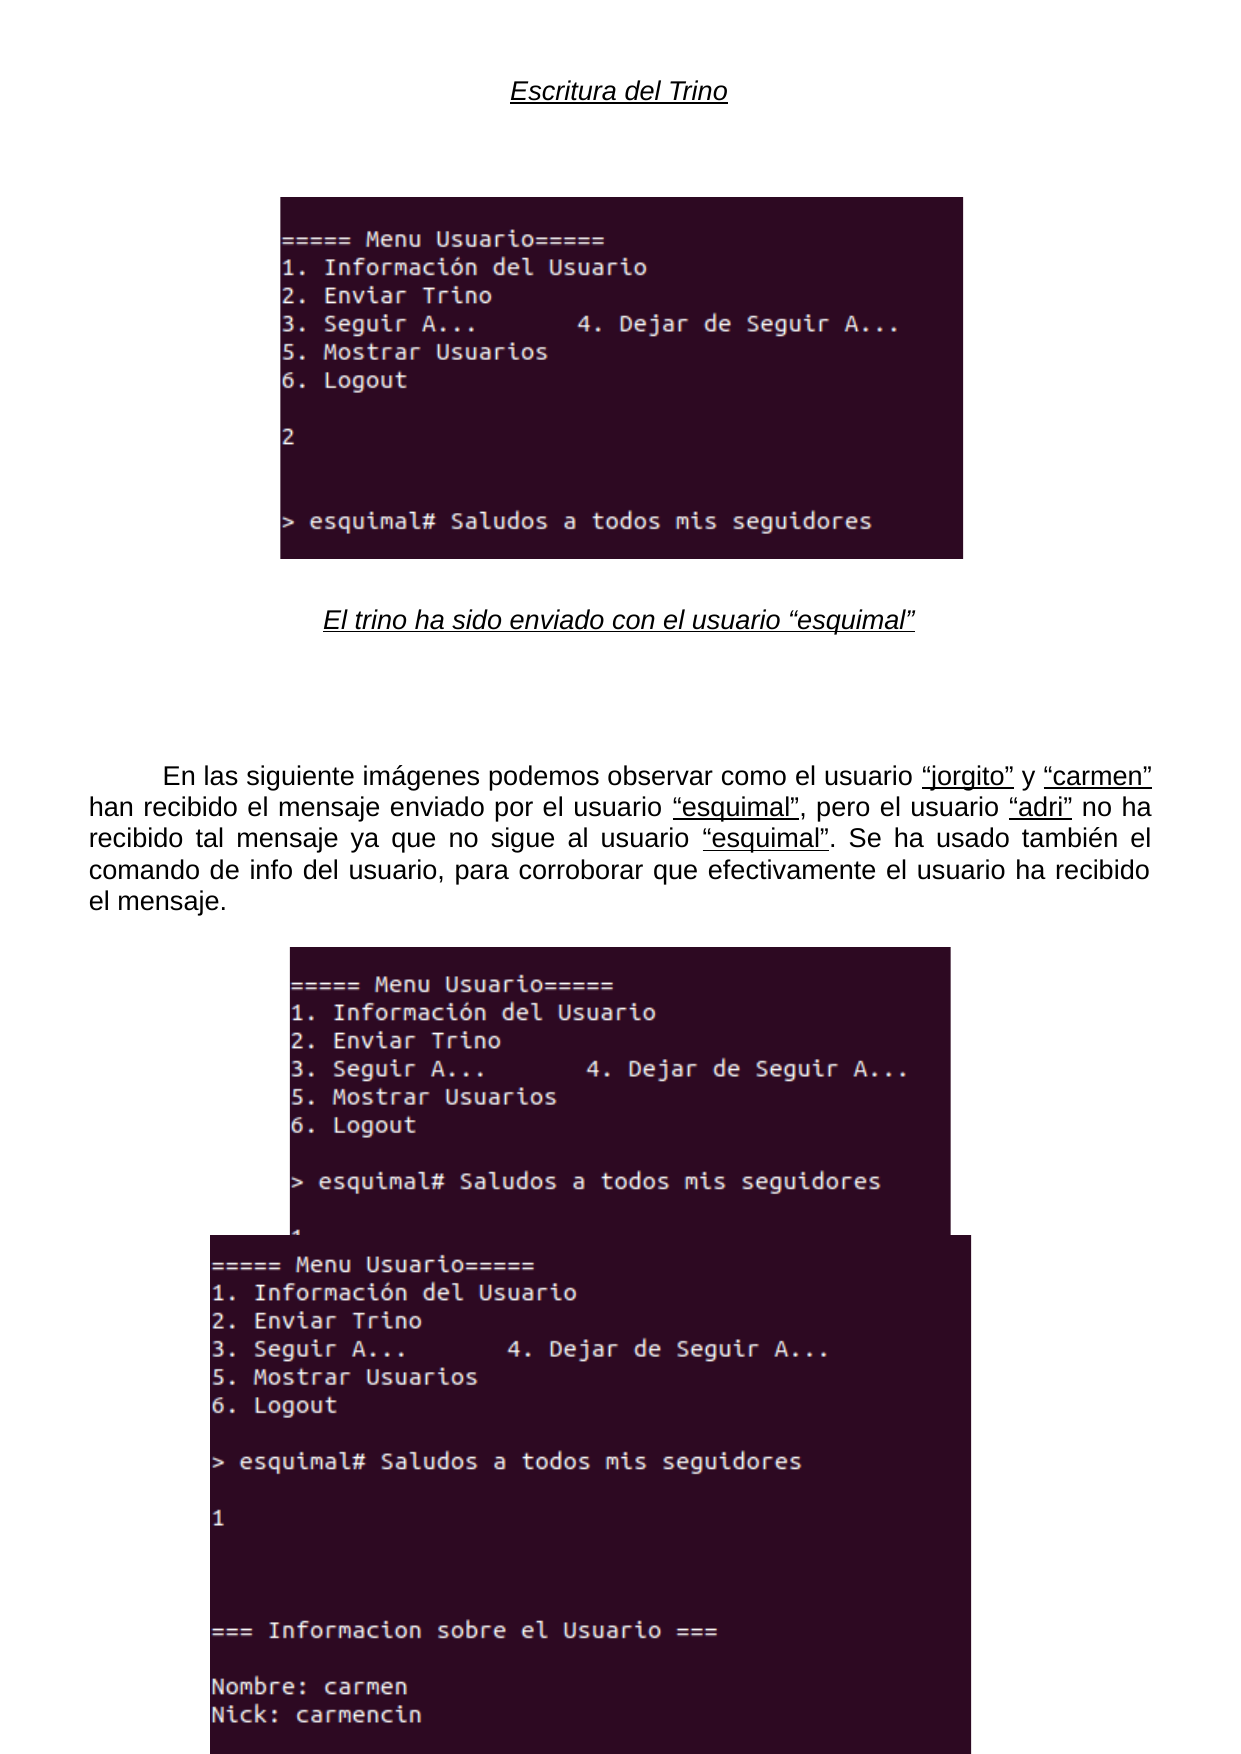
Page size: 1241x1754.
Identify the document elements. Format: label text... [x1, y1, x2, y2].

text Escritura del Trino [88, 75, 1152, 106]
text El trino ha sido enviado con el usuario “esquimal” [88, 604, 1152, 635]
text En las siguiente imágenes podemos observar como el usuario “jorgito” y “carmen” han recibido el mensaje enviado por el usuario “esquimal”, pero el usuario “adri” no ha recibido tal mensaje ya que no sigue al usuario “esquimal”. Se ha usado también el comando de info del usuario, para corroborar que efectivamente el usuario ha recibido el mensaje. [88, 760, 1152, 916]
